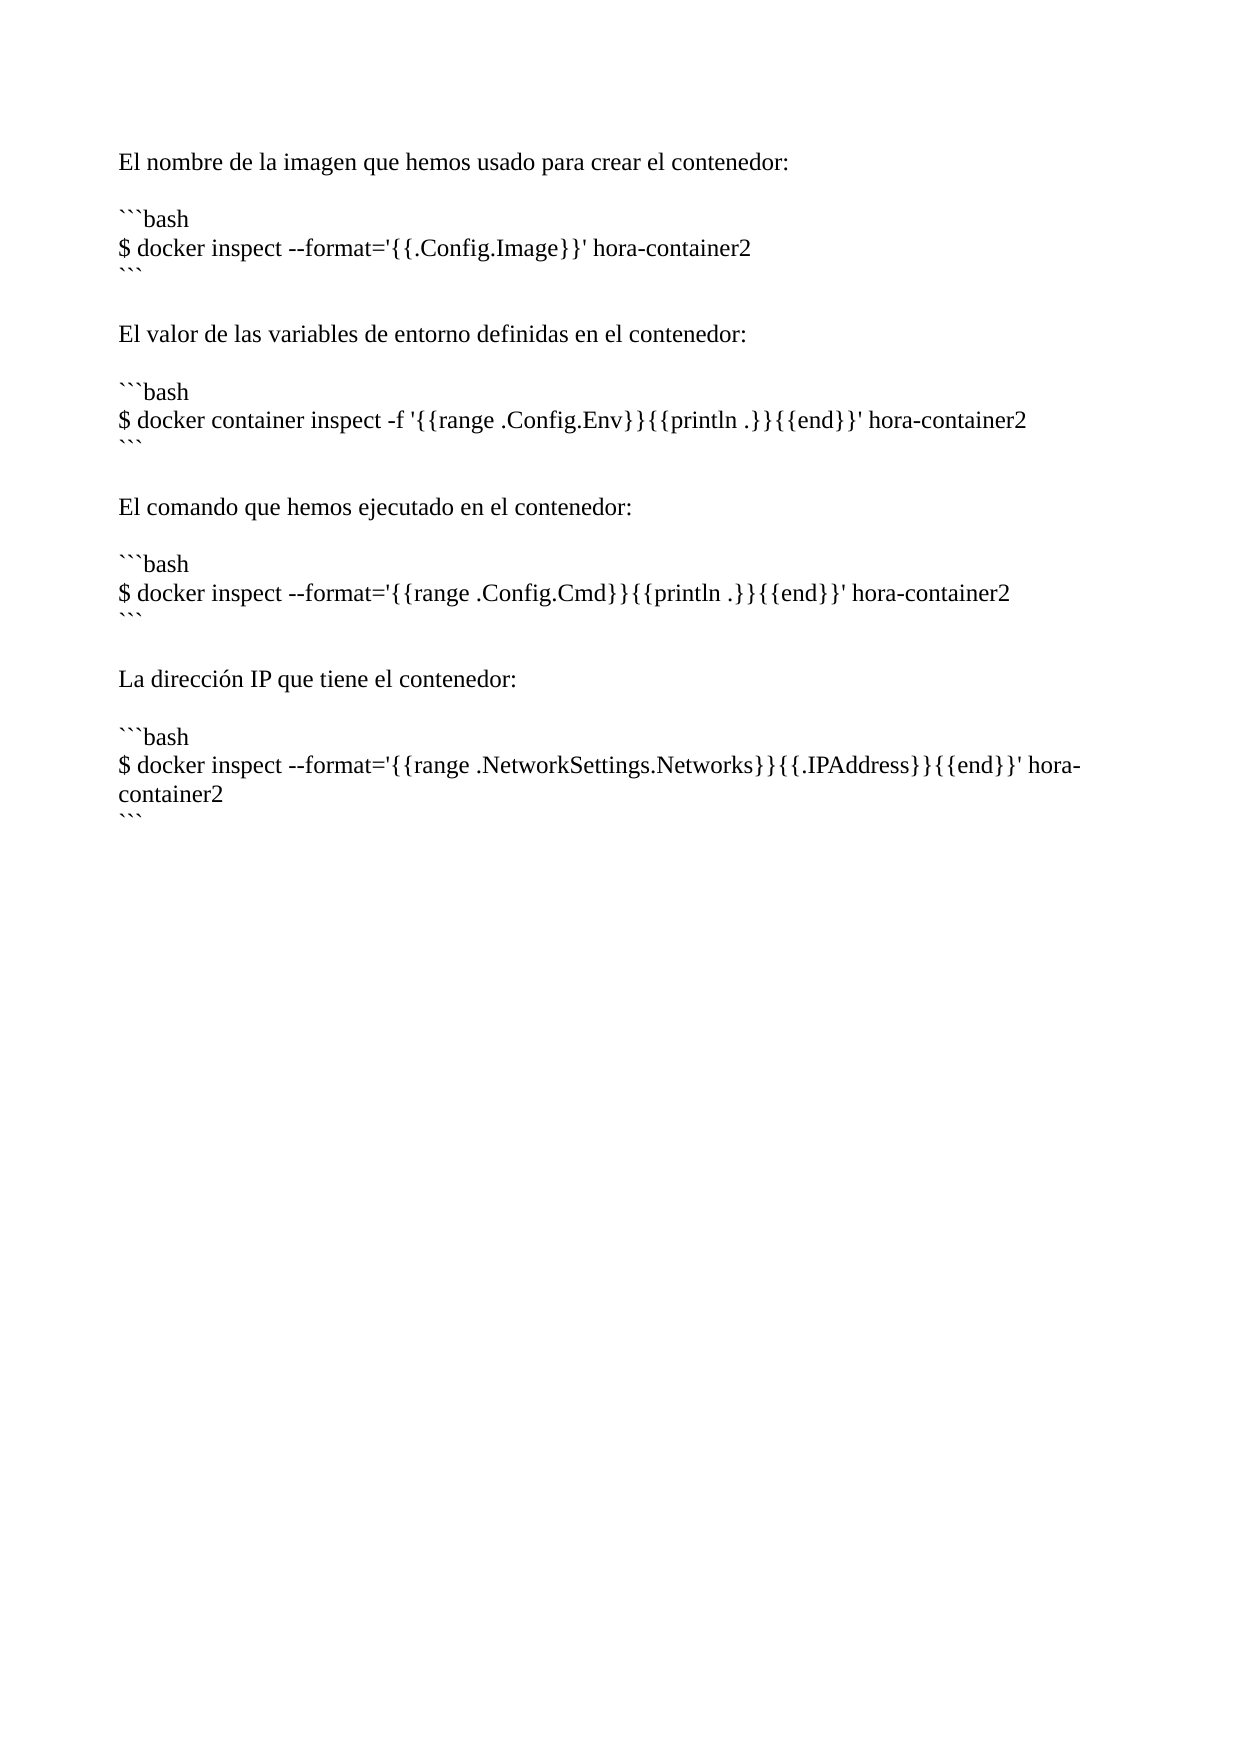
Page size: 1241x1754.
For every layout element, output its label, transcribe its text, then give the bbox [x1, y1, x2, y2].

text $ docker inspect --format='{{range .NetworkSettings.Networks}}{{.IPAddress}}{{end}}' hora-container2 [118, 751, 1122, 808]
text ```bash [118, 204, 1122, 233]
text ```bash [118, 377, 1122, 406]
text $ docker inspect --format='{{.Config.Image}}' hora-container2 [118, 233, 1122, 262]
text ``` [118, 808, 1122, 837]
text El comando que hemos ejecutado en el contenedor: [118, 492, 1122, 521]
text ``` [118, 607, 1122, 636]
text La dirección IP que tiene el contenedor: [118, 664, 1122, 693]
text ```bash [118, 722, 1122, 751]
text ``` [118, 434, 1122, 463]
text El nombre de la imagen que hemos usado para crear el contenedor: [118, 147, 1122, 176]
text ```bash [118, 549, 1122, 578]
text $ docker inspect --format='{{range .Config.Cmd}}{{println .}}{{end}}' hora-container2 [118, 578, 1122, 607]
text $ docker container inspect -f '{{range .Config.Env}}{{println .}}{{end}}' hora-container2 [118, 406, 1122, 434]
text ``` [118, 262, 1122, 291]
text El valor de las variables de entorno definidas en el contenedor: [118, 319, 1122, 348]
